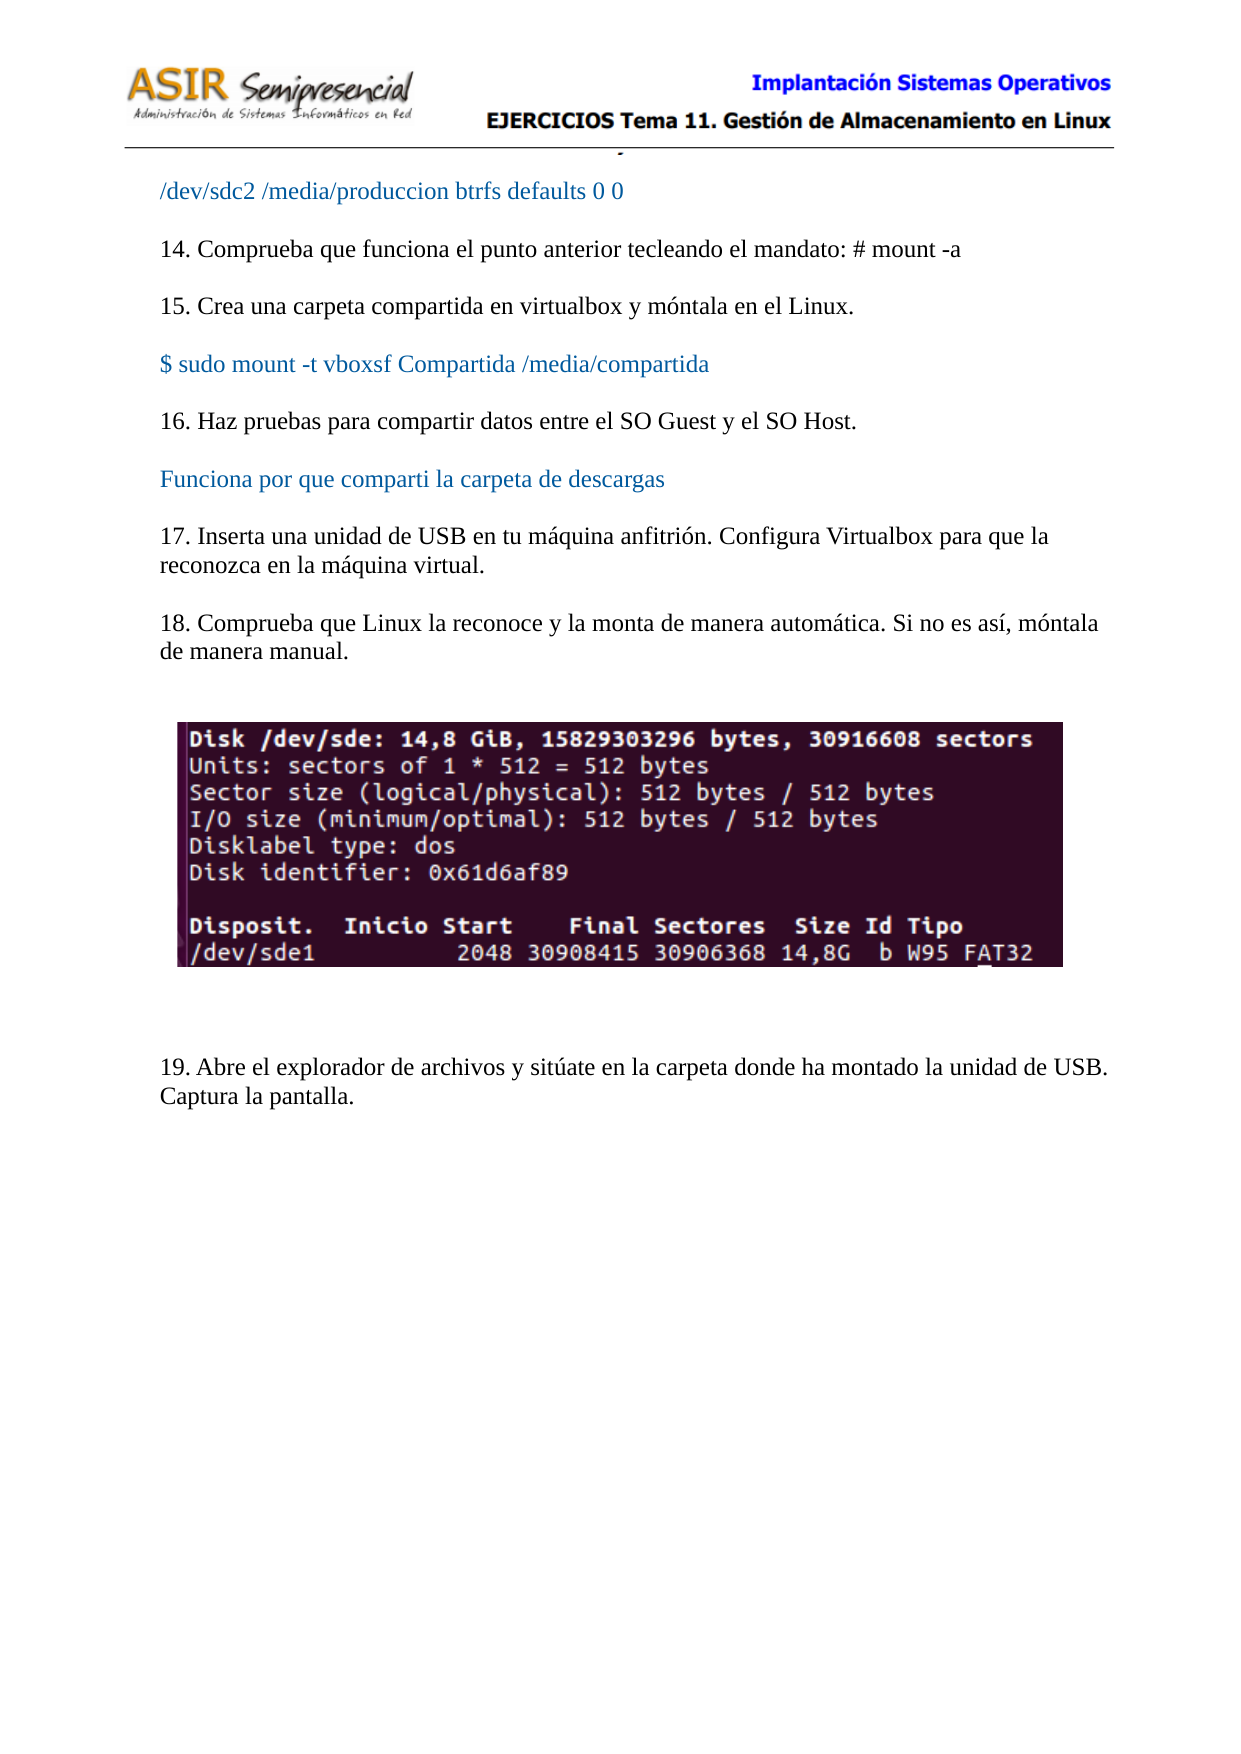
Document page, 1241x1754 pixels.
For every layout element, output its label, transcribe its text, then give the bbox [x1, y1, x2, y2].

text 18. Comprueba que Linux la reconoce y la monta de manera automática. Si no es así, móntala de manera manual. [159, 608, 1122, 665]
text Funciona por que comparti la carpeta de descargas [159, 464, 1122, 493]
text 16. Haz pruebas para compartir datos entre el SO Guest y el SO Host. [159, 406, 1122, 435]
picture [177, 722, 1063, 967]
text 15. Crea una carpeta compartida en virtualbox y móntala en el Linux. [159, 291, 1122, 320]
text /dev/sdc2 /media/produccion btrfs defaults 0 0 [159, 176, 1122, 205]
text 14. Comprueba que funciona el punto anterior tecleando el mandato: # mount -a [159, 234, 1122, 263]
text 19. Abre el explorador de archivos y sitúate en la carpeta donde ha montado la unidad de USB. Captura la pantalla. [159, 1052, 1122, 1110]
text $ sudo mount -t vboxsf Compartida /media/compartida [159, 349, 1122, 378]
picture [118, 50, 1123, 155]
text 17. Inserta una unidad de USB en tu máquina anfitrión. Configura Virtualbox para que la reconozca en la máquina virtual. [159, 521, 1122, 579]
